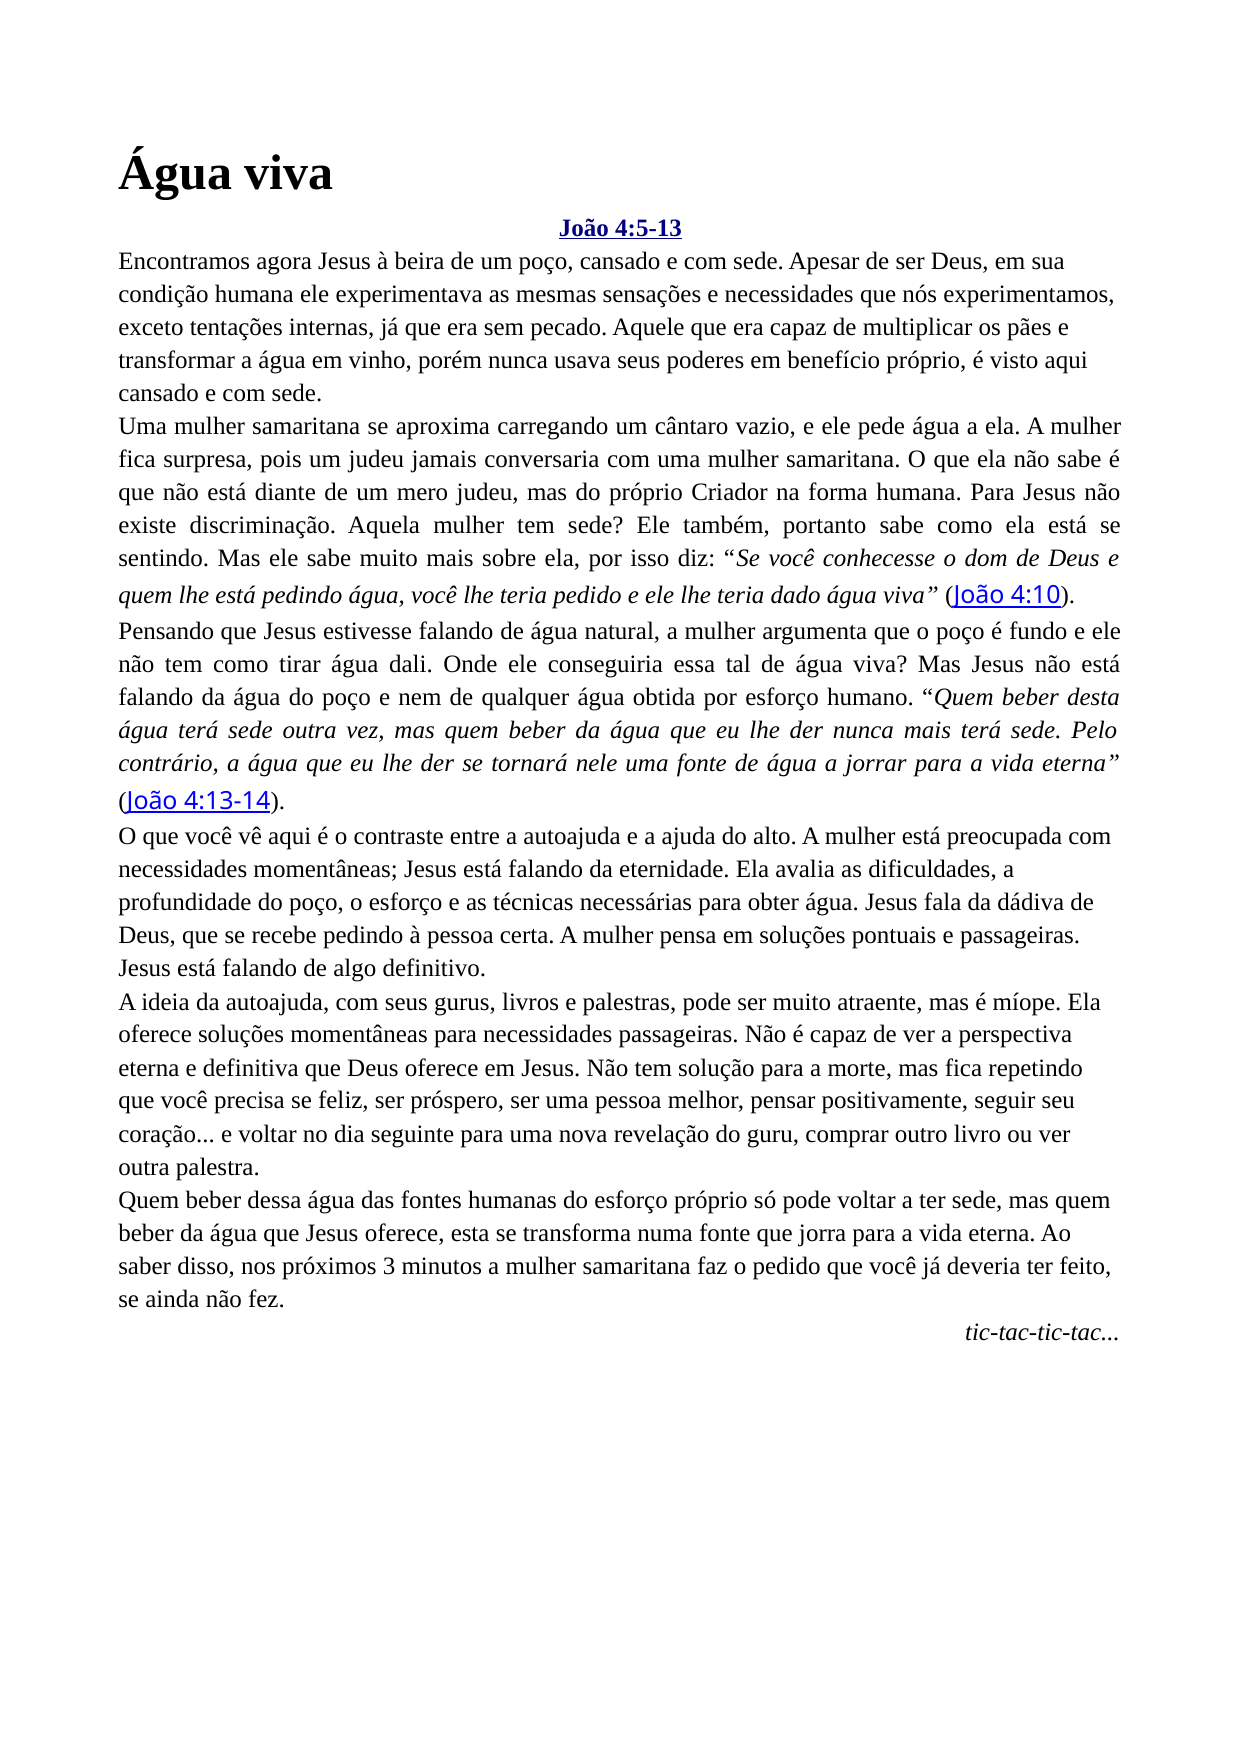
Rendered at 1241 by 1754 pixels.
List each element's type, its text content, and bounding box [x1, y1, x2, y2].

text Pensando que Jesus estivesse falando de água natural, a mulher argumenta que o poço é fundo e ele não tem como tirar água dali. Onde ele conseguiria essa tal de água viva? Mas Jesus não está falando da água do poço e nem de qualquer água obtida por esforço humano. “Quem beber desta água terá sede outra vez, mas quem beber da água que eu lhe der nunca mais terá sede. Pelo contrário, a água que eu lhe der se tornará nele uma fonte de água a jorrar para a vida eterna” (João 4:13-14). [118, 616, 1122, 816]
subtitle Água viva [118, 143, 1122, 201]
text O que você vê aqui é o contraste entre a autoajuda e a ajuda do alto. A mulher está preocupada com necessidades momentâneas; Jesus está falando da eternidade. Ela avalia as dificuldades, a profundidade do poço, o esforço e as técnicas necessárias para obter água. Jesus fala da dádiva de Deus, que se recebe pedindo à pessoa certa. A mulher pensa em soluções pontuais e passageiras. Jesus está falando de algo definitivo. [118, 821, 1122, 982]
text João 4:5-13 [118, 213, 1122, 242]
text Encontramos agora Jesus à beira de um poço, cansado e com sede. Apesar de ser Deus, em sua condição humana ele experimentava as mesmas sensações e necessidades que nós experimentamos, exceto tentações internas, já que era sem pecado. Aquele que era capaz de multiplicar os pães e transformar a água em vinho, porém nunca usava seus poderes em benefício próprio, é visto aqui cansado e com sede. [118, 246, 1122, 407]
text A ideia da autoajuda, com seus gurus, livros e palestras, pode ser muito atraente, mas é míope. Ela oferece soluções momentâneas para necessidades passageiras. Não é capaz de ver a perspectiva eterna e definitiva que Deus oferece em Jesus. Não tem solução para a morte, mas fica repetindo que você precisa se feliz, ser próspero, ser uma pessoa melhor, pensar positivamente, seguir seu coração... e voltar no dia seguinte para uma nova revelação do guru, comprar outro livro ou ver outra palestra. [118, 987, 1122, 1180]
text Uma mulher samaritana se aproxima carregando um cântaro vazio, e ele pede água a ela. A mulher fica surpresa, pois um judeu jamais conversaria com uma mulher samaritana. O que ela não sabe é que não está diante de um mero judeu, mas do próprio Criador na forma humana. Para Jesus não existe discriminação. Aquela mulher tem sede? Ele também, portanto sabe como ela está se sentindo. Mas ele sabe muito mais sobre ela, por isso diz: “Se você conhecesse o dom de Deus e quem lhe está pedindo água, você lhe teria pedido e ele lhe teria dado água viva” (João 4:10). [118, 411, 1122, 611]
text Quem beber dessa água das fontes humanas do esforço próprio só pode voltar a ter sede, mas quem beber da água que Jesus oferece, esta se transforma numa fonte que jorra para a vida eterna. Ao saber disso, nos próximos 3 minutos a mulher samaritana faz o pedido que você já deveria ter feito, se ainda não fez. [118, 1185, 1122, 1312]
text tic-tac-tic-tac... [118, 1317, 1122, 1346]
